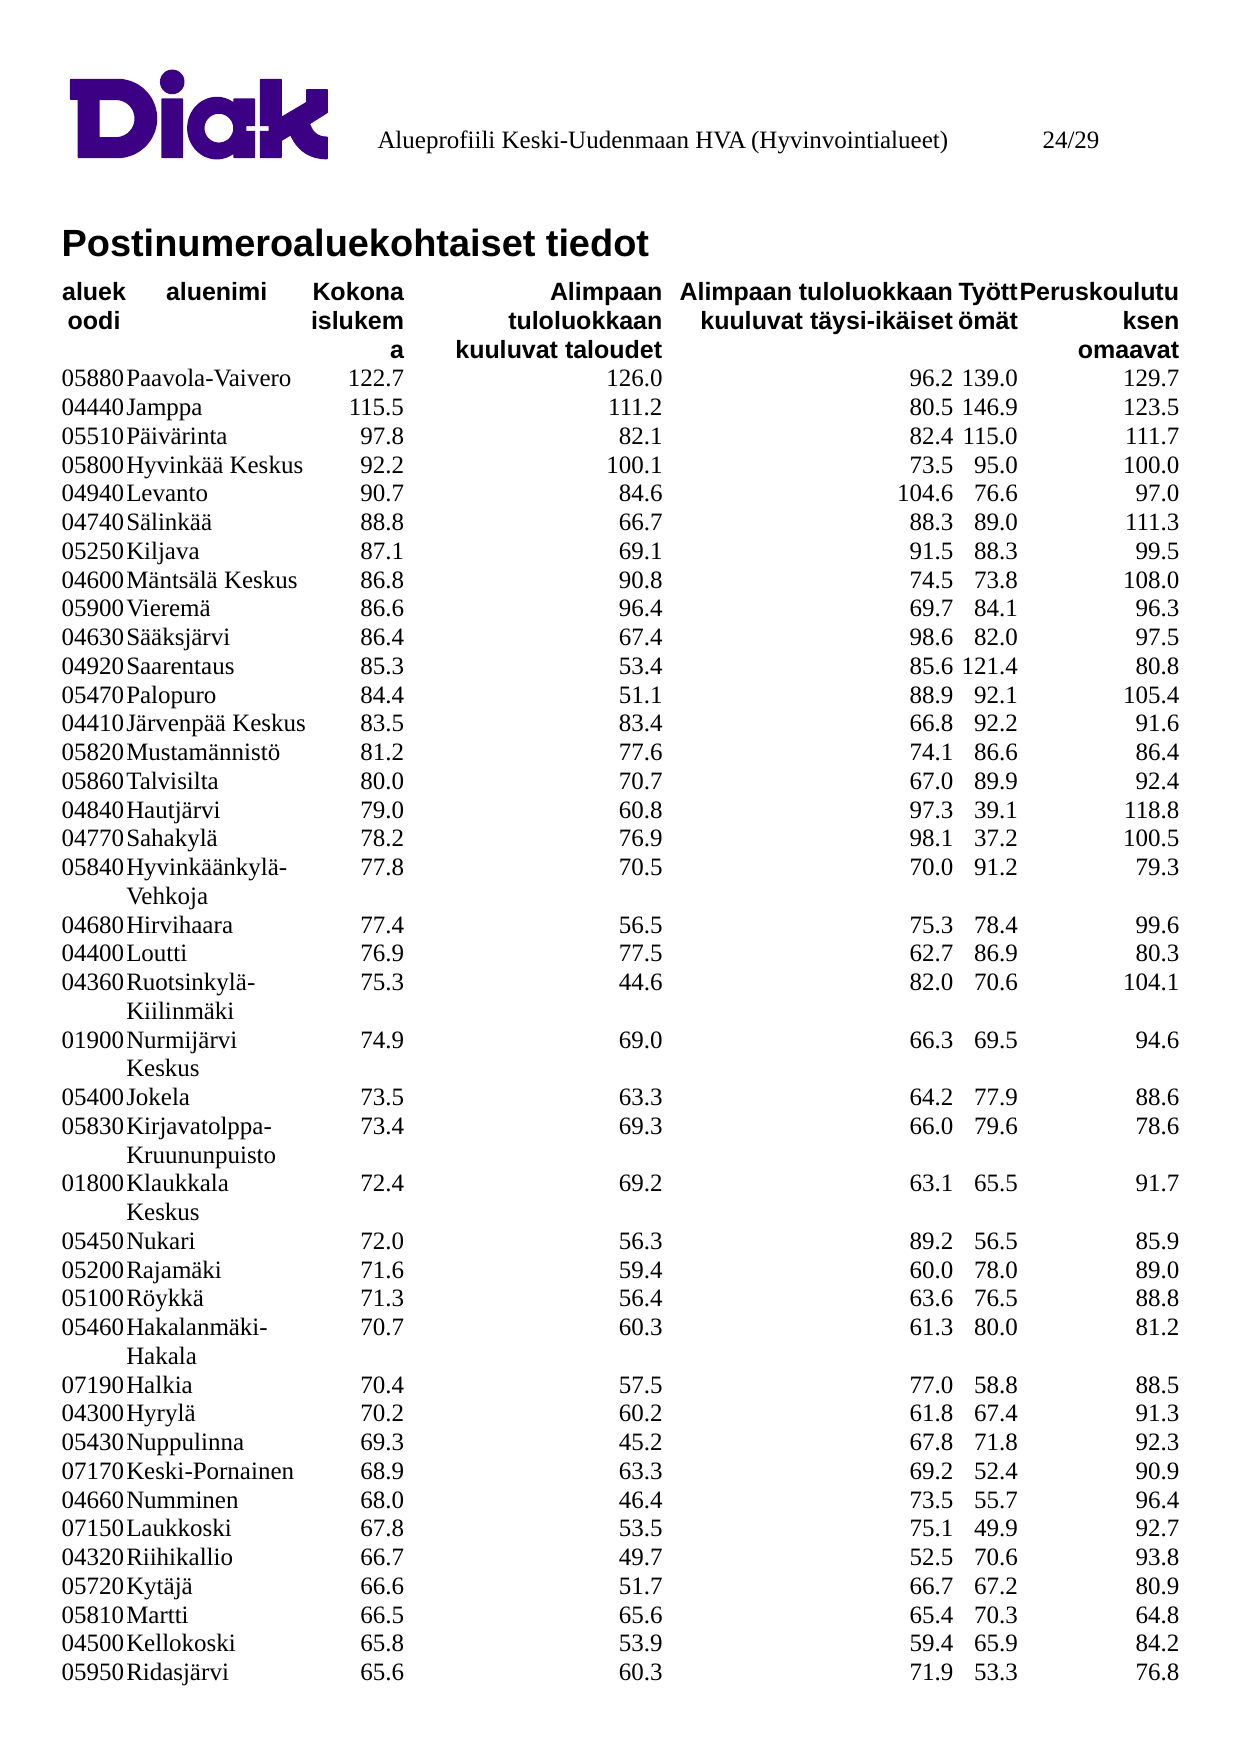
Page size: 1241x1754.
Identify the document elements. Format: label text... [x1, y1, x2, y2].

table_cell Sälinkää [126, 507, 307, 536]
table_cell 76.9 [404, 824, 662, 852]
table_cell Jokela [126, 1082, 307, 1111]
table_cell 88.5 [1018, 1370, 1179, 1398]
table_cell 04600 [61, 565, 126, 593]
table_cell 53.9 [404, 1629, 662, 1657]
table_cell 05510 [61, 421, 126, 450]
table_cell 67.4 [404, 622, 662, 651]
table_cell 57.5 [404, 1370, 662, 1398]
table_cell 82.4 [662, 421, 953, 450]
table_cell 90.7 [307, 479, 404, 507]
table_cell 88.9 [662, 680, 953, 708]
table_cell 67.0 [662, 766, 953, 795]
table_cell Nuppulinna [126, 1427, 307, 1456]
table_cell 04630 [61, 622, 126, 651]
table_cell Päivärinta [126, 421, 307, 450]
table_cell Hyrylä [126, 1399, 307, 1427]
table_cell 96.2 [662, 364, 953, 392]
table_cell 71.3 [307, 1284, 404, 1312]
table_cell 77.8 [307, 852, 404, 910]
table_cell 115.5 [307, 392, 404, 421]
table_cell Halkia [126, 1370, 307, 1398]
table_cell 66.7 [307, 1542, 404, 1571]
table_cell 65.6 [404, 1600, 662, 1628]
table_cell 04360 [61, 967, 126, 1025]
table_cell 121.4 [953, 651, 1017, 680]
table_cell 95.0 [953, 450, 1017, 478]
table_cell 105.4 [1018, 680, 1179, 708]
table_cell 79.3 [1018, 852, 1179, 910]
table_cell Keski-Pornainen [126, 1456, 307, 1485]
table_cell 126.0 [404, 364, 662, 392]
table_cell 67.2 [953, 1571, 1017, 1600]
table_cell 73.8 [953, 565, 1017, 593]
table_cell 05430 [61, 1427, 126, 1456]
table_header Alimpaan tuloluokkaan kuuluvat taloudet [404, 277, 662, 363]
table_cell 118.8 [1018, 795, 1179, 823]
table_cell 97.5 [1018, 622, 1179, 651]
table_cell Ridasjärvi [126, 1657, 307, 1686]
table_cell 84.4 [307, 680, 404, 708]
table_cell 05810 [61, 1600, 126, 1628]
table_cell 100.1 [404, 450, 662, 478]
table_cell 70.6 [953, 967, 1017, 1025]
table_cell 80.9 [1018, 1571, 1179, 1600]
table_cell 86.9 [953, 939, 1017, 967]
table_cell 73.5 [307, 1082, 404, 1111]
table_cell 66.5 [307, 1600, 404, 1628]
table_cell 70.4 [307, 1370, 404, 1398]
table_cell Nurmijärvi Keskus [126, 1025, 307, 1082]
table_cell 63.3 [404, 1082, 662, 1111]
table_cell Ruotsinkylä-Kiilinmäki [126, 967, 307, 1025]
table_cell 69.1 [404, 536, 662, 565]
table_cell 77.5 [404, 939, 662, 967]
table_cell 49.7 [404, 1542, 662, 1571]
table_cell 69.3 [307, 1427, 404, 1456]
table_cell 78.0 [953, 1255, 1017, 1283]
table_cell 86.6 [953, 737, 1017, 766]
table_cell 70.3 [953, 1600, 1017, 1628]
table_cell 80.5 [662, 392, 953, 421]
table_cell Hakalanmäki-Hakala [126, 1312, 307, 1370]
table_cell 66.0 [662, 1111, 953, 1168]
table_cell 93.8 [1018, 1542, 1179, 1571]
table_cell 71.8 [953, 1427, 1017, 1456]
table_cell Sääksjärvi [126, 622, 307, 651]
table_cell 04400 [61, 939, 126, 967]
table_cell 71.6 [307, 1255, 404, 1283]
table_cell 44.6 [404, 967, 662, 1025]
table_cell Mäntsälä Keskus [126, 565, 307, 593]
table_cell 05470 [61, 680, 126, 708]
table_cell 89.0 [953, 507, 1017, 536]
table_cell 92.4 [1018, 766, 1179, 795]
table_cell 111.2 [404, 392, 662, 421]
table_cell 67.8 [662, 1427, 953, 1456]
table_cell 05800 [61, 450, 126, 478]
table_cell 05820 [61, 737, 126, 766]
table_cell 92.7 [1018, 1514, 1179, 1542]
table_cell 75.3 [662, 910, 953, 938]
table_cell 100.0 [1018, 450, 1179, 478]
table_cell 07190 [61, 1370, 126, 1398]
table_cell 139.0 [953, 364, 1017, 392]
table_header Peruskoulutuksen omaavat [1018, 277, 1179, 363]
table_cell 46.4 [404, 1485, 662, 1513]
table_cell Vieremä [126, 594, 307, 622]
table_cell 07150 [61, 1514, 126, 1542]
table_cell 64.2 [662, 1082, 953, 1111]
table_cell Loutti [126, 939, 307, 967]
table_cell 75.3 [307, 967, 404, 1025]
table_cell 92.2 [953, 709, 1017, 737]
table_cell 52.4 [953, 1456, 1017, 1485]
table_cell 90.8 [404, 565, 662, 593]
table_cell 04320 [61, 1542, 126, 1571]
table_cell Nukari [126, 1226, 307, 1255]
table_cell Laukkoski [126, 1514, 307, 1542]
table_cell 05100 [61, 1284, 126, 1312]
table_cell 91.7 [1018, 1169, 1179, 1226]
table_cell 91.6 [1018, 709, 1179, 737]
table_cell 05720 [61, 1571, 126, 1600]
table_cell 51.1 [404, 680, 662, 708]
table_cell 49.9 [953, 1514, 1017, 1542]
table_cell Hirvihaara [126, 910, 307, 938]
table_cell 76.9 [307, 939, 404, 967]
table_cell 78.2 [307, 824, 404, 852]
table_cell 07170 [61, 1456, 126, 1485]
table_cell 79.0 [307, 795, 404, 823]
table_cell 53.4 [404, 651, 662, 680]
table_cell 05880 [61, 364, 126, 392]
table_cell 88.6 [1018, 1082, 1179, 1111]
table_cell 65.5 [953, 1169, 1017, 1226]
table_cell 69.7 [662, 594, 953, 622]
table_cell 60.3 [404, 1312, 662, 1370]
table_cell 01900 [61, 1025, 126, 1082]
table_cell Mustamännistö [126, 737, 307, 766]
table_cell 88.3 [662, 507, 953, 536]
table_cell Paavola-Vaivero [126, 364, 307, 392]
table_cell 90.9 [1018, 1456, 1179, 1485]
table_cell 69.5 [953, 1025, 1017, 1082]
table_cell 65.9 [953, 1629, 1017, 1657]
table_cell 59.4 [404, 1255, 662, 1283]
table_cell 77.9 [953, 1082, 1017, 1111]
table_cell 84.6 [404, 479, 662, 507]
table_cell 70.0 [662, 852, 953, 910]
table_cell 111.3 [1018, 507, 1179, 536]
table_cell 64.8 [1018, 1600, 1179, 1628]
table_cell 56.4 [404, 1284, 662, 1312]
table_cell 92.2 [307, 450, 404, 478]
table_cell 99.5 [1018, 536, 1179, 565]
table_cell Jamppa [126, 392, 307, 421]
table_cell 96.4 [1018, 1485, 1179, 1513]
table_cell 99.6 [1018, 910, 1179, 938]
table_cell 66.3 [662, 1025, 953, 1082]
table_cell 37.2 [953, 824, 1017, 852]
table_cell 05250 [61, 536, 126, 565]
table_cell Kytäjä [126, 1571, 307, 1600]
table_cell 76.5 [953, 1284, 1017, 1312]
table_cell 39.1 [953, 795, 1017, 823]
table_header aluenimi [126, 277, 307, 363]
table_cell 60.2 [404, 1399, 662, 1427]
table_cell 72.0 [307, 1226, 404, 1255]
table_cell 74.9 [307, 1025, 404, 1082]
table_header Työttömät [953, 277, 1017, 363]
table_cell 04440 [61, 392, 126, 421]
table_cell 86.8 [307, 565, 404, 593]
table_header Kokonaislukema [307, 277, 404, 363]
table_cell 98.6 [662, 622, 953, 651]
table_cell Martti [126, 1600, 307, 1628]
subtitle Postinumeroaluekohtaiset tiedot [61, 221, 1179, 265]
table_cell 45.2 [404, 1427, 662, 1456]
table_cell 63.6 [662, 1284, 953, 1312]
table_cell 89.0 [1018, 1255, 1179, 1283]
table_cell Hautjärvi [126, 795, 307, 823]
table_cell Riihikallio [126, 1542, 307, 1571]
table_cell 63.3 [404, 1456, 662, 1485]
table_cell Röykkä [126, 1284, 307, 1312]
table_cell Rajamäki [126, 1255, 307, 1283]
table_cell 56.5 [953, 1226, 1017, 1255]
table_cell 73.5 [662, 1485, 953, 1513]
table_cell 05460 [61, 1312, 126, 1370]
table_cell 04840 [61, 795, 126, 823]
table_cell 60.8 [404, 795, 662, 823]
table_cell 60.3 [404, 1657, 662, 1686]
table_cell 74.1 [662, 737, 953, 766]
table_cell 66.7 [662, 1571, 953, 1600]
table_cell 78.4 [953, 910, 1017, 938]
table_cell 04740 [61, 507, 126, 536]
table_cell 85.3 [307, 651, 404, 680]
table_cell 85.6 [662, 651, 953, 680]
table_cell Sahakylä [126, 824, 307, 852]
table_cell 74.5 [662, 565, 953, 593]
table_cell 56.5 [404, 910, 662, 938]
table_cell 69.2 [662, 1456, 953, 1485]
table_cell 05860 [61, 766, 126, 795]
table_cell 65.6 [307, 1657, 404, 1686]
table_cell 70.7 [307, 1312, 404, 1370]
table_cell 62.7 [662, 939, 953, 967]
table_cell 04500 [61, 1629, 126, 1657]
table_cell 69.0 [404, 1025, 662, 1082]
table_cell 80.3 [1018, 939, 1179, 967]
table_header aluekoodi [61, 277, 126, 363]
table_cell 04300 [61, 1399, 126, 1427]
table_cell 146.9 [953, 392, 1017, 421]
table_cell 04770 [61, 824, 126, 852]
table_cell 76.6 [953, 479, 1017, 507]
table_cell 68.0 [307, 1485, 404, 1513]
table_cell 111.7 [1018, 421, 1179, 450]
table_cell 72.4 [307, 1169, 404, 1226]
table_cell 04660 [61, 1485, 126, 1513]
table_cell 82.0 [662, 967, 953, 1025]
table_cell 108.0 [1018, 565, 1179, 593]
table_cell 66.6 [307, 1571, 404, 1600]
table_cell 86.6 [307, 594, 404, 622]
table_cell 73.4 [307, 1111, 404, 1168]
table_cell 68.9 [307, 1456, 404, 1485]
table_cell 97.0 [1018, 479, 1179, 507]
table_cell 97.3 [662, 795, 953, 823]
table_cell 100.5 [1018, 824, 1179, 852]
table_cell 05840 [61, 852, 126, 910]
table_cell 60.0 [662, 1255, 953, 1283]
table_cell Hyvinkää Keskus [126, 450, 307, 478]
table_cell 53.3 [953, 1657, 1017, 1686]
table_cell 96.4 [404, 594, 662, 622]
table_cell 67.4 [953, 1399, 1017, 1427]
table_cell 91.5 [662, 536, 953, 565]
table_cell 77.4 [307, 910, 404, 938]
table_cell 81.2 [1018, 1312, 1179, 1370]
table_cell 84.2 [1018, 1629, 1179, 1657]
table_cell 88.8 [1018, 1284, 1179, 1312]
table_cell 69.2 [404, 1169, 662, 1226]
table_cell 66.8 [662, 709, 953, 737]
table_cell 88.8 [307, 507, 404, 536]
table_cell 104.6 [662, 479, 953, 507]
table_cell 76.8 [1018, 1657, 1179, 1686]
table_cell Klaukkala Keskus [126, 1169, 307, 1226]
table_cell 71.9 [662, 1657, 953, 1686]
table_cell 04940 [61, 479, 126, 507]
table_cell 122.7 [307, 364, 404, 392]
table_cell 98.1 [662, 824, 953, 852]
table_cell 80.0 [953, 1312, 1017, 1370]
table_cell 05450 [61, 1226, 126, 1255]
table_cell 61.8 [662, 1399, 953, 1427]
table_cell Levanto [126, 479, 307, 507]
table_cell 70.7 [404, 766, 662, 795]
table_cell 97.8 [307, 421, 404, 450]
table_cell 83.5 [307, 709, 404, 737]
table_cell 04680 [61, 910, 126, 938]
table_cell 78.6 [1018, 1111, 1179, 1168]
table_cell 84.1 [953, 594, 1017, 622]
table_cell 81.2 [307, 737, 404, 766]
table_cell Kirjavatolppa-Kruununpuisto [126, 1111, 307, 1168]
table_cell 55.7 [953, 1485, 1017, 1513]
table_cell 70.6 [953, 1542, 1017, 1571]
table_cell 94.6 [1018, 1025, 1179, 1082]
table_cell 115.0 [953, 421, 1017, 450]
table_cell 80.8 [1018, 651, 1179, 680]
table_cell Numminen [126, 1485, 307, 1513]
table_cell 104.1 [1018, 967, 1179, 1025]
table_cell 05900 [61, 594, 126, 622]
table_cell 85.9 [1018, 1226, 1179, 1255]
table_cell 05200 [61, 1255, 126, 1283]
table_cell 82.1 [404, 421, 662, 450]
table_cell 70.5 [404, 852, 662, 910]
table_cell Kellokoski [126, 1629, 307, 1657]
table_cell Saarentaus [126, 651, 307, 680]
table_cell 89.9 [953, 766, 1017, 795]
table_cell 79.6 [953, 1111, 1017, 1168]
table_cell 69.3 [404, 1111, 662, 1168]
table_cell 91.3 [1018, 1399, 1179, 1427]
table_cell 61.3 [662, 1312, 953, 1370]
table_cell 56.3 [404, 1226, 662, 1255]
table_cell Kiljava [126, 536, 307, 565]
table_cell 70.2 [307, 1399, 404, 1427]
table_header Alimpaan tuloluokkaan kuuluvat täysi-ikäiset [662, 277, 953, 363]
table_cell 04410 [61, 709, 126, 737]
table_cell 129.7 [1018, 364, 1179, 392]
table_cell 91.2 [953, 852, 1017, 910]
table_cell 86.4 [1018, 737, 1179, 766]
table_cell Järvenpää Keskus [126, 709, 307, 737]
table_cell 75.1 [662, 1514, 953, 1542]
table_cell 92.3 [1018, 1427, 1179, 1456]
table_cell 05830 [61, 1111, 126, 1168]
table_cell 96.3 [1018, 594, 1179, 622]
table_cell 123.5 [1018, 392, 1179, 421]
table_cell 58.8 [953, 1370, 1017, 1398]
table_cell 77.0 [662, 1370, 953, 1398]
table_cell 66.7 [404, 507, 662, 536]
table_cell 05950 [61, 1657, 126, 1686]
table_cell Hyvinkäänkylä-Vehkoja [126, 852, 307, 910]
table_cell 83.4 [404, 709, 662, 737]
table_cell 05400 [61, 1082, 126, 1111]
table_cell Palopuro [126, 680, 307, 708]
table_cell 82.0 [953, 622, 1017, 651]
table_cell 53.5 [404, 1514, 662, 1542]
table_cell 77.6 [404, 737, 662, 766]
table_cell 63.1 [662, 1169, 953, 1226]
table_cell 59.4 [662, 1629, 953, 1657]
table_cell 73.5 [662, 450, 953, 478]
table_cell 65.4 [662, 1600, 953, 1628]
table_cell 52.5 [662, 1542, 953, 1571]
table_cell 65.8 [307, 1629, 404, 1657]
table_cell 87.1 [307, 536, 404, 565]
table_cell 80.0 [307, 766, 404, 795]
table_cell 51.7 [404, 1571, 662, 1600]
table_cell 01800 [61, 1169, 126, 1226]
table_cell Talvisilta [126, 766, 307, 795]
table_cell 86.4 [307, 622, 404, 651]
table_cell 88.3 [953, 536, 1017, 565]
table_cell 04920 [61, 651, 126, 680]
table_cell 67.8 [307, 1514, 404, 1542]
table_cell 92.1 [953, 680, 1017, 708]
table_cell 89.2 [662, 1226, 953, 1255]
